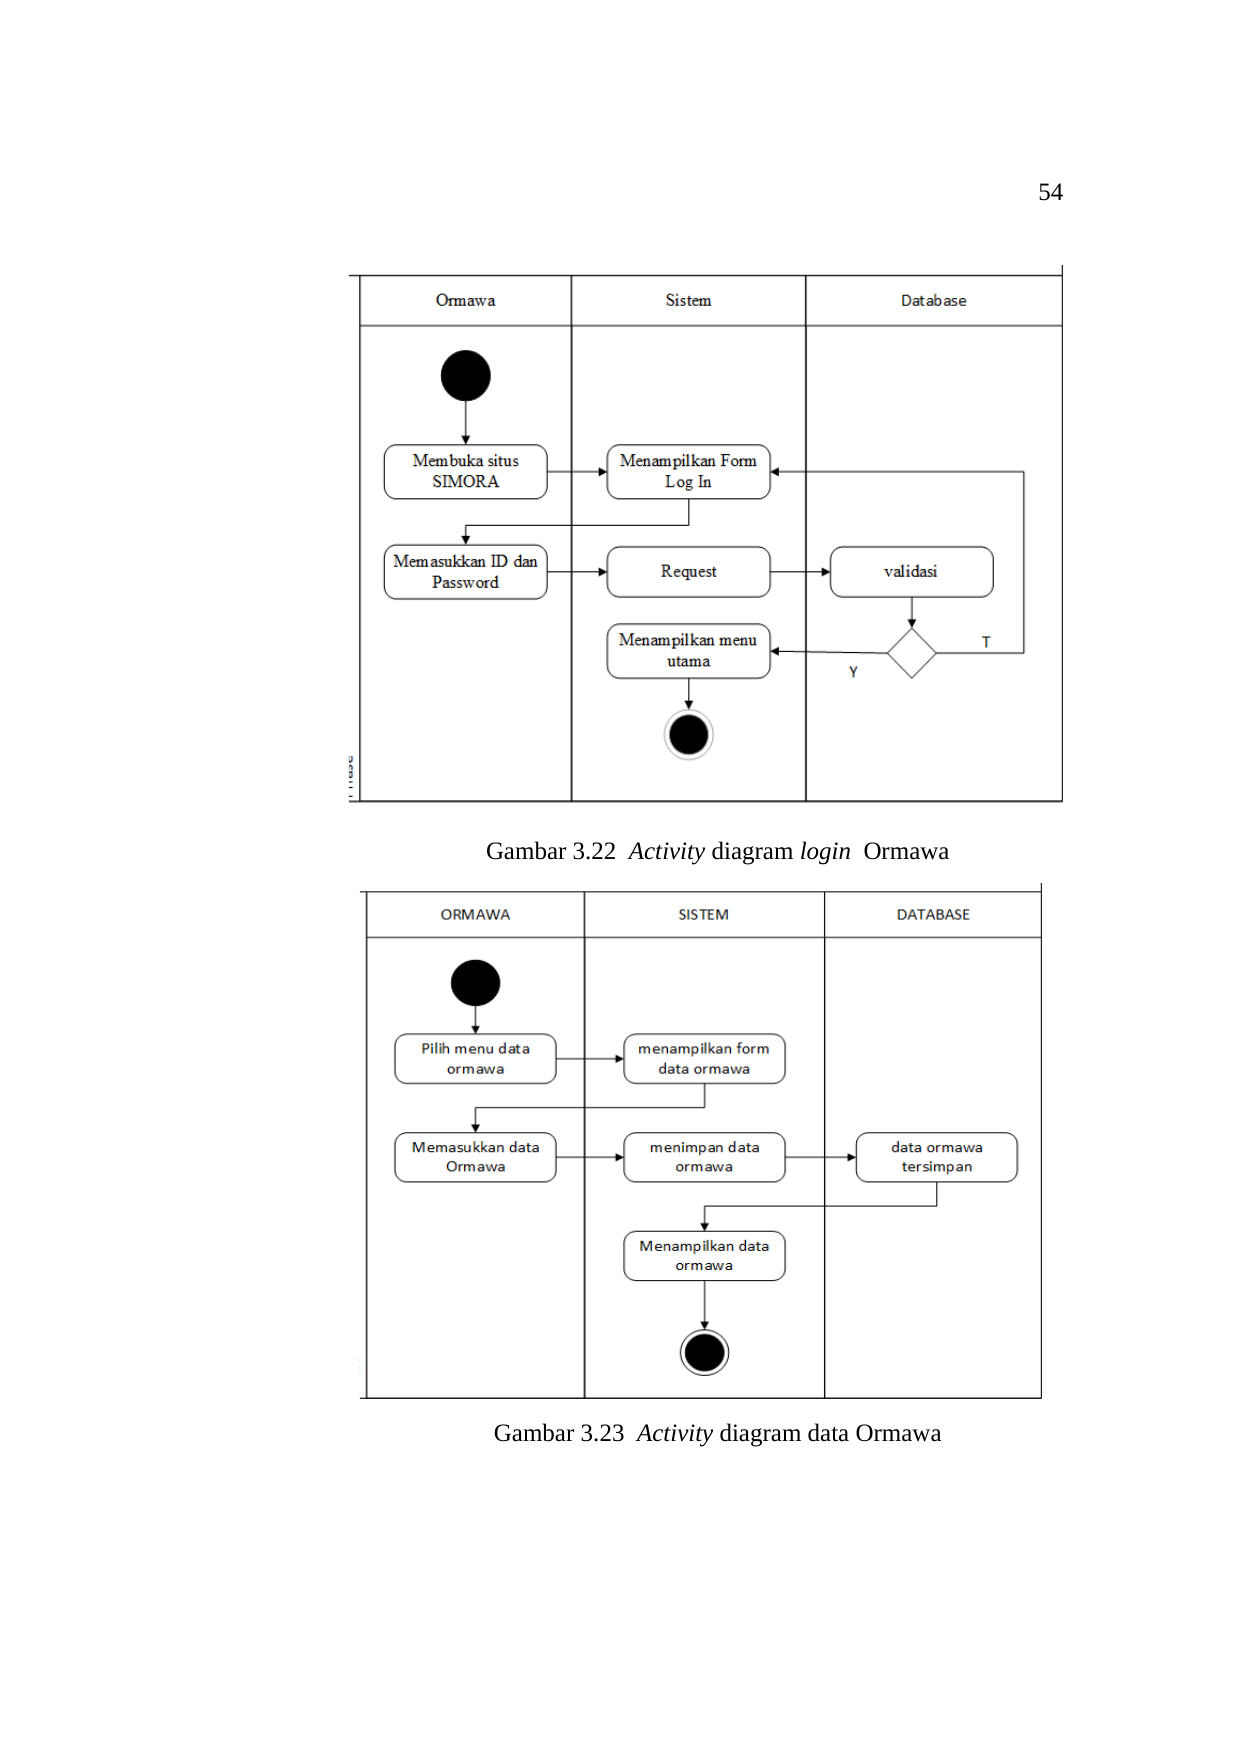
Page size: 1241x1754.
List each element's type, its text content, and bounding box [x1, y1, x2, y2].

picture [359, 883, 1043, 1404]
text Gambar 3.22 Activity diagram login Ormawa [366, 836, 1063, 865]
text Gambar 3.23 Activity diagram data Ormawa [366, 891, 1063, 1447]
picture [348, 265, 1063, 808]
